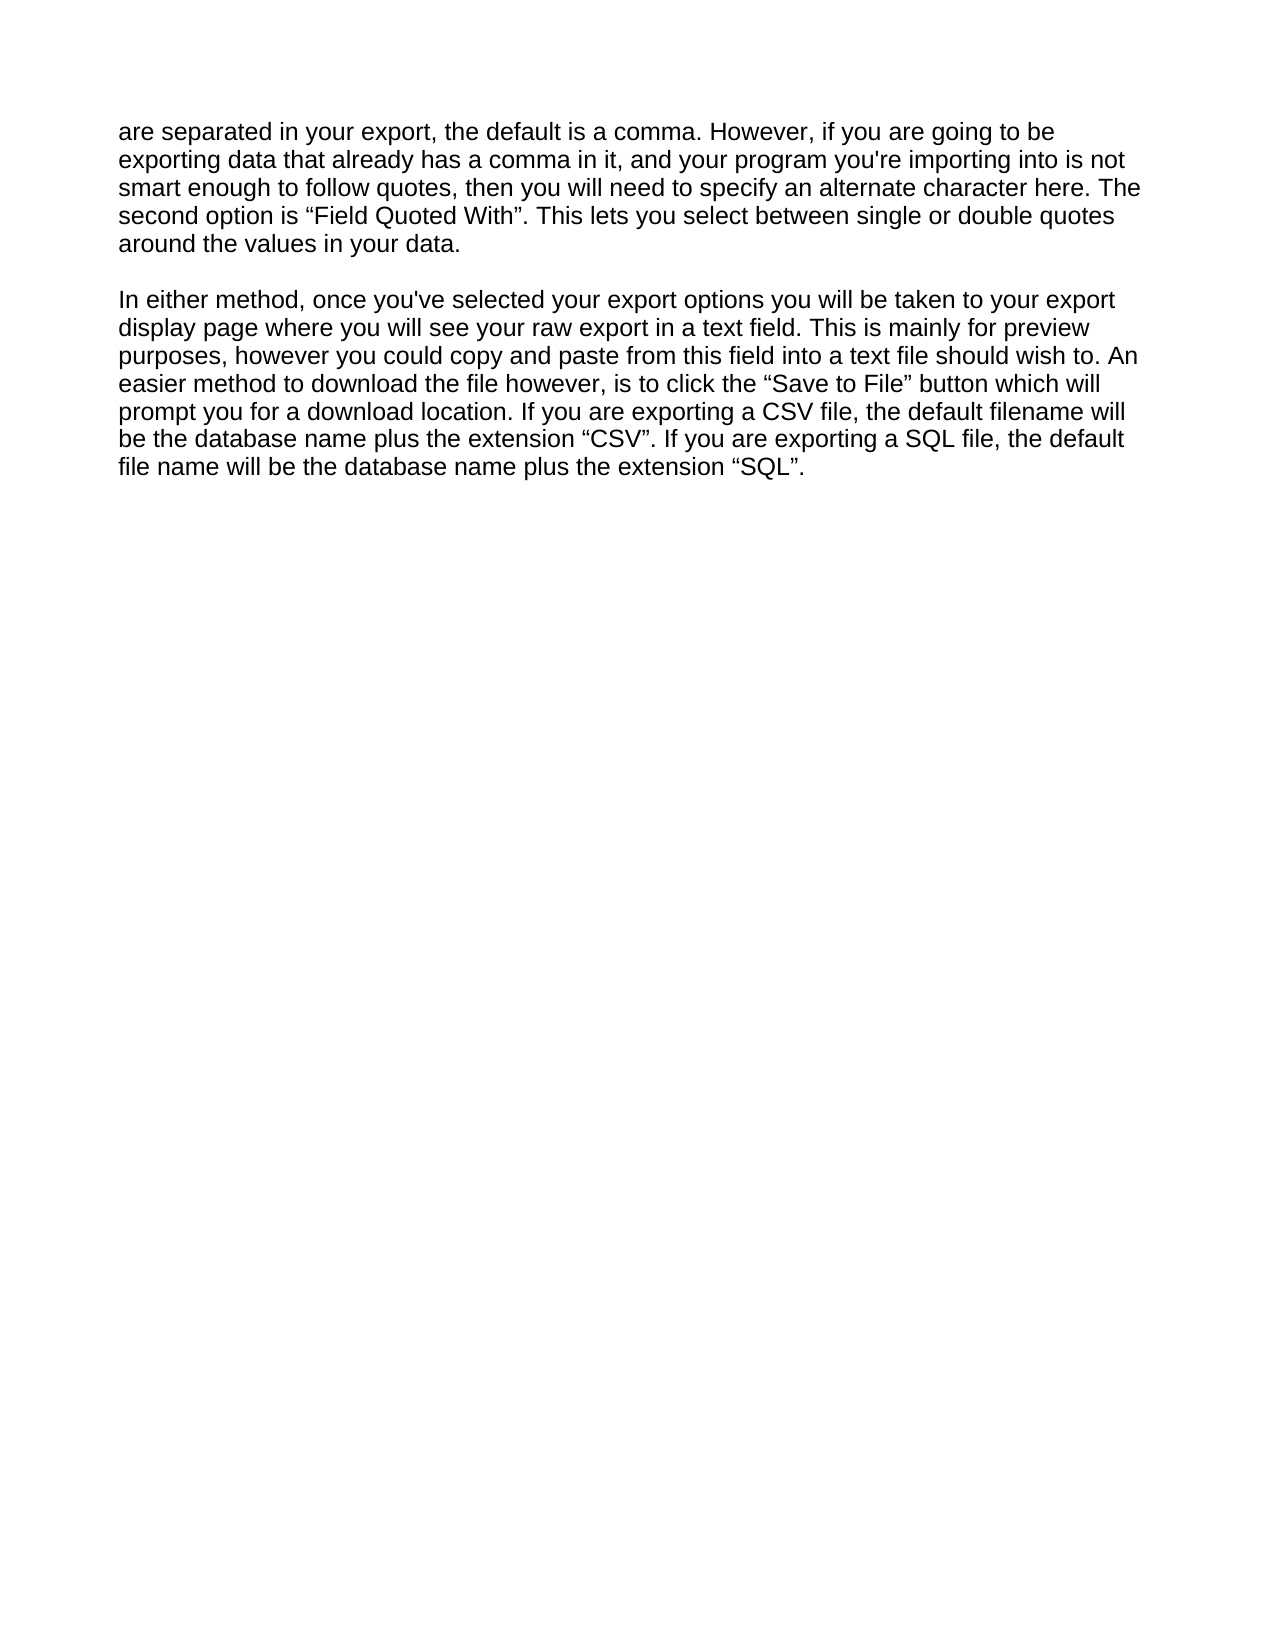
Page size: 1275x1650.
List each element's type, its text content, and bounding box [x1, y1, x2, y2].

text In either method, once you've selected your export options you will be taken to your export display page where you will see your raw export in a text field. This is mainly for preview purposes, however you could copy and paste from this field into a text file should wish to. An easier method to download the file however, is to click the “Save to File” button which will prompt you for a download location. If you are exporting a CSV file, the default filename will be the database name plus the extension “CSV”. If you are exporting a SQL file, the default file name will be the database name plus the extension “SQL”. [118, 286, 1157, 481]
text are separated in your export, the default is a comma. However, if you are going to be exporting data that already has a comma in it, and your program you're importing into is not smart enough to follow quotes, then you will need to specify an alternate character here. The second option is “Field Quoted With”. This lets you select between single or double quotes around the values in your data. [118, 118, 1157, 258]
